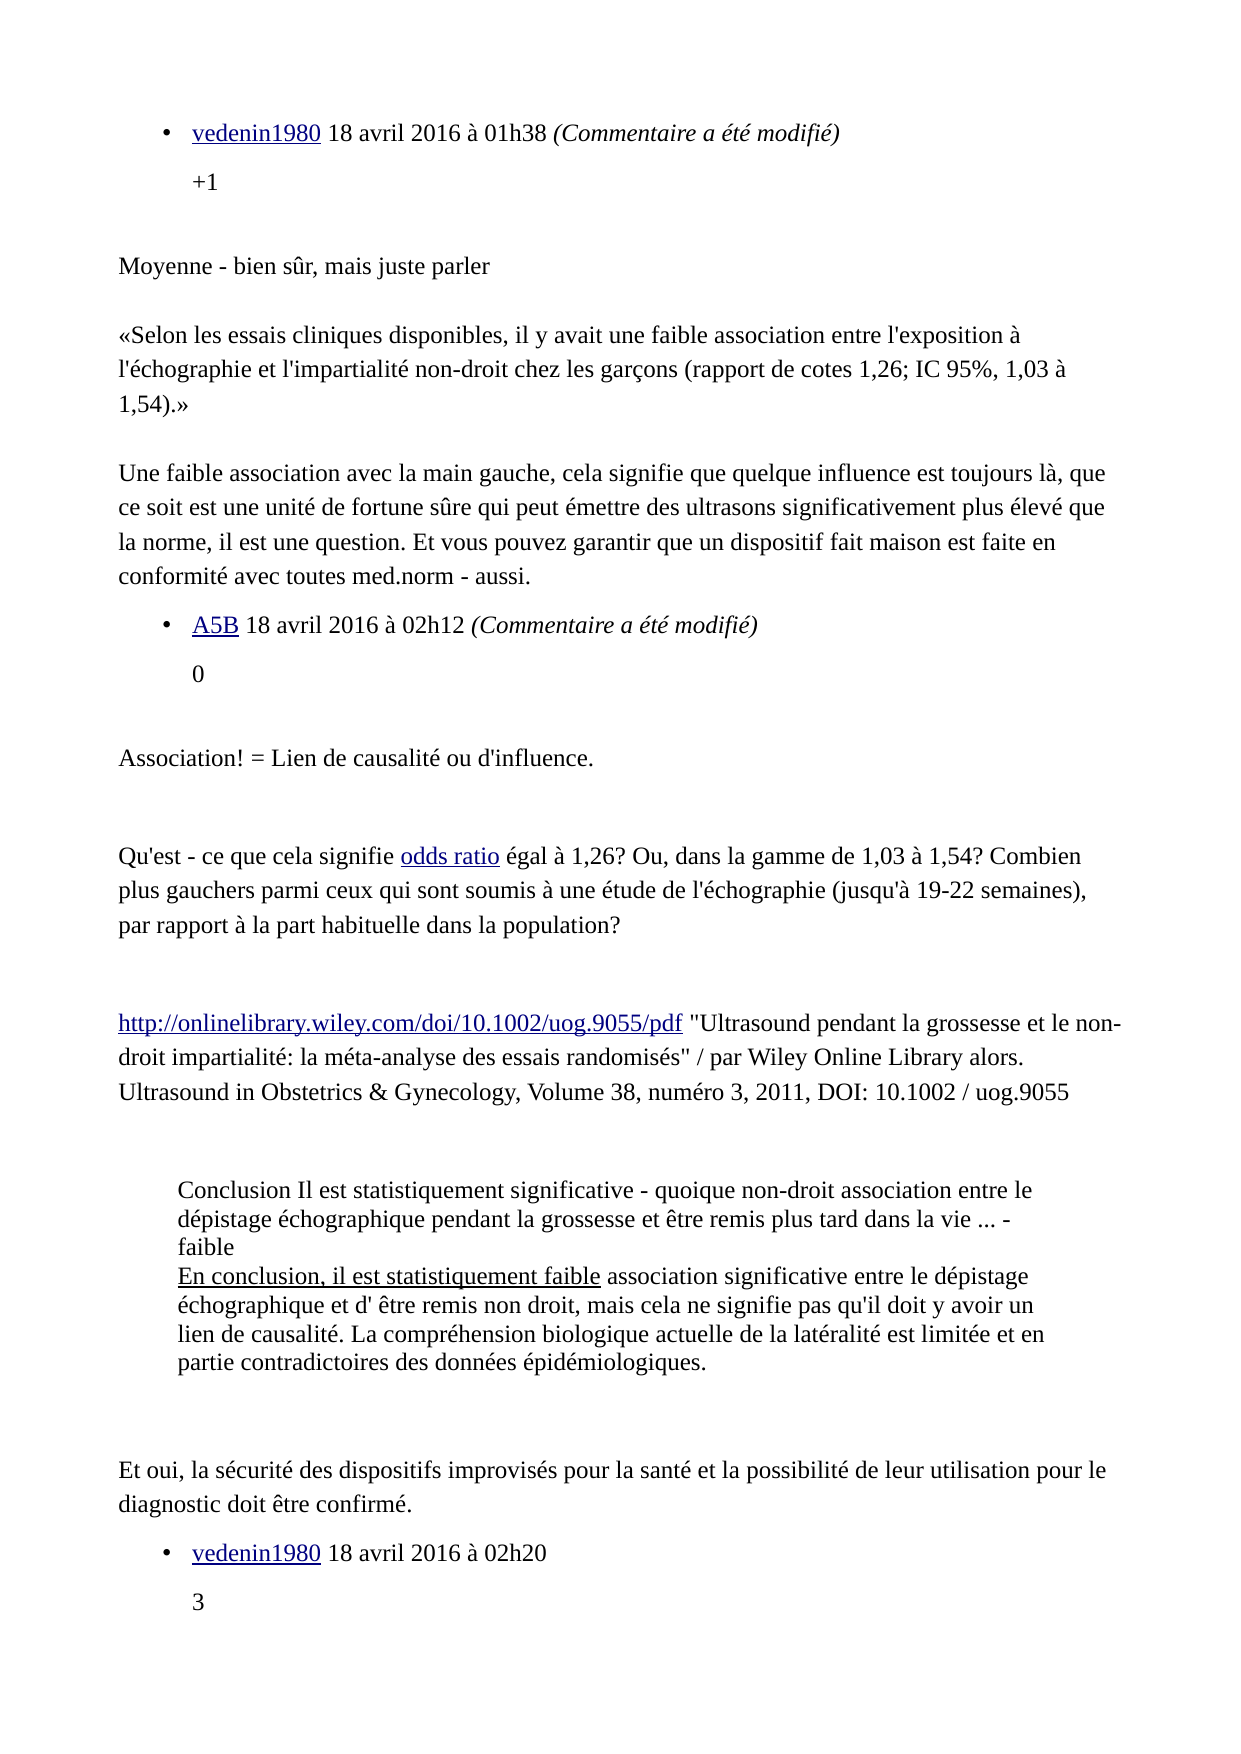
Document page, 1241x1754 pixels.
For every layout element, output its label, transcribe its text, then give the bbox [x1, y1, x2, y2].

list 0 [162, 659, 1122, 688]
list 3 [162, 1587, 1122, 1616]
text Association! = Lien de causalité ou d'influence. [118, 743, 1122, 771]
text Conclusion Il est statistiquement significative - quoique non-droit association entre le dépistage échographique pendant la grossesse et être remis plus tard dans la vie ... - faible En conclusion, il est statistiquement faible association significative entre le dépistage échographique et d' être remis non droit, mais cela ne signifie pas qu'il doit y avoir un lien de causalité. La compréhension biologique actuelle de la latéralité est limitée et en partie contradictoires des données épidémiologiques. [177, 1175, 1063, 1376]
text http://onlinelibrary.wiley.com/doi/10.1002/uog.9055/pdf "Ultrasound pendant la grossesse et le non-droit impartialité: la méta-analyse des essais randomisés" / par Wiley Online Library alors. Ultrasound in Obstetrics & Gynecology, Volume 38, numéro 3, 2011, DOI: 10.1002 / uog.9055 [118, 1008, 1122, 1106]
text Et oui, la sécurité des dispositifs improvisés pour la santé et la possibilité de leur utilisation pour le diagnostic doit être confirmé. [118, 1455, 1122, 1518]
list +1 [162, 167, 1122, 196]
text Qu'est - ce que cela signifie odds ratio égal à 1,26? Ou, dans la gamme de 1,03 à 1,54? Combien plus gauchers parmi ceux qui sont soumis à une étude de l'échographie (jusqu'à 19-22 semaines), par rapport à la part habituelle dans la population? [118, 841, 1122, 938]
text Moyenne - bien sûr, mais juste parler «Selon les essais cliniques disponibles, il y avait une faible association entre l'exposition à l'échographie et l'impartialité non-droit chez les garçons (rapport de cotes 1,26; IC 95%, 1,03 à 1,54).» Une faible association avec la main gauche, cela signifie que quelque influence est toujours là, que ce soit est une unité de fortune sûre qui peut émettre des ultrasons significativement plus élevé que la norme, il est une question. Et vous pouvez garantir que un dispositif fait maison est faite en conformité avec toutes med.norm - aussi. [118, 251, 1122, 590]
list vedenin1980 18 avril 2016 à 02h20 [162, 1538, 1122, 1567]
list A5B 18 avril 2016 à 02h12 (Commentaire a été modifié) [162, 610, 1122, 639]
list vedenin1980 18 avril 2016 à 01h38 (Commentaire a été modifié) [162, 118, 1122, 147]
